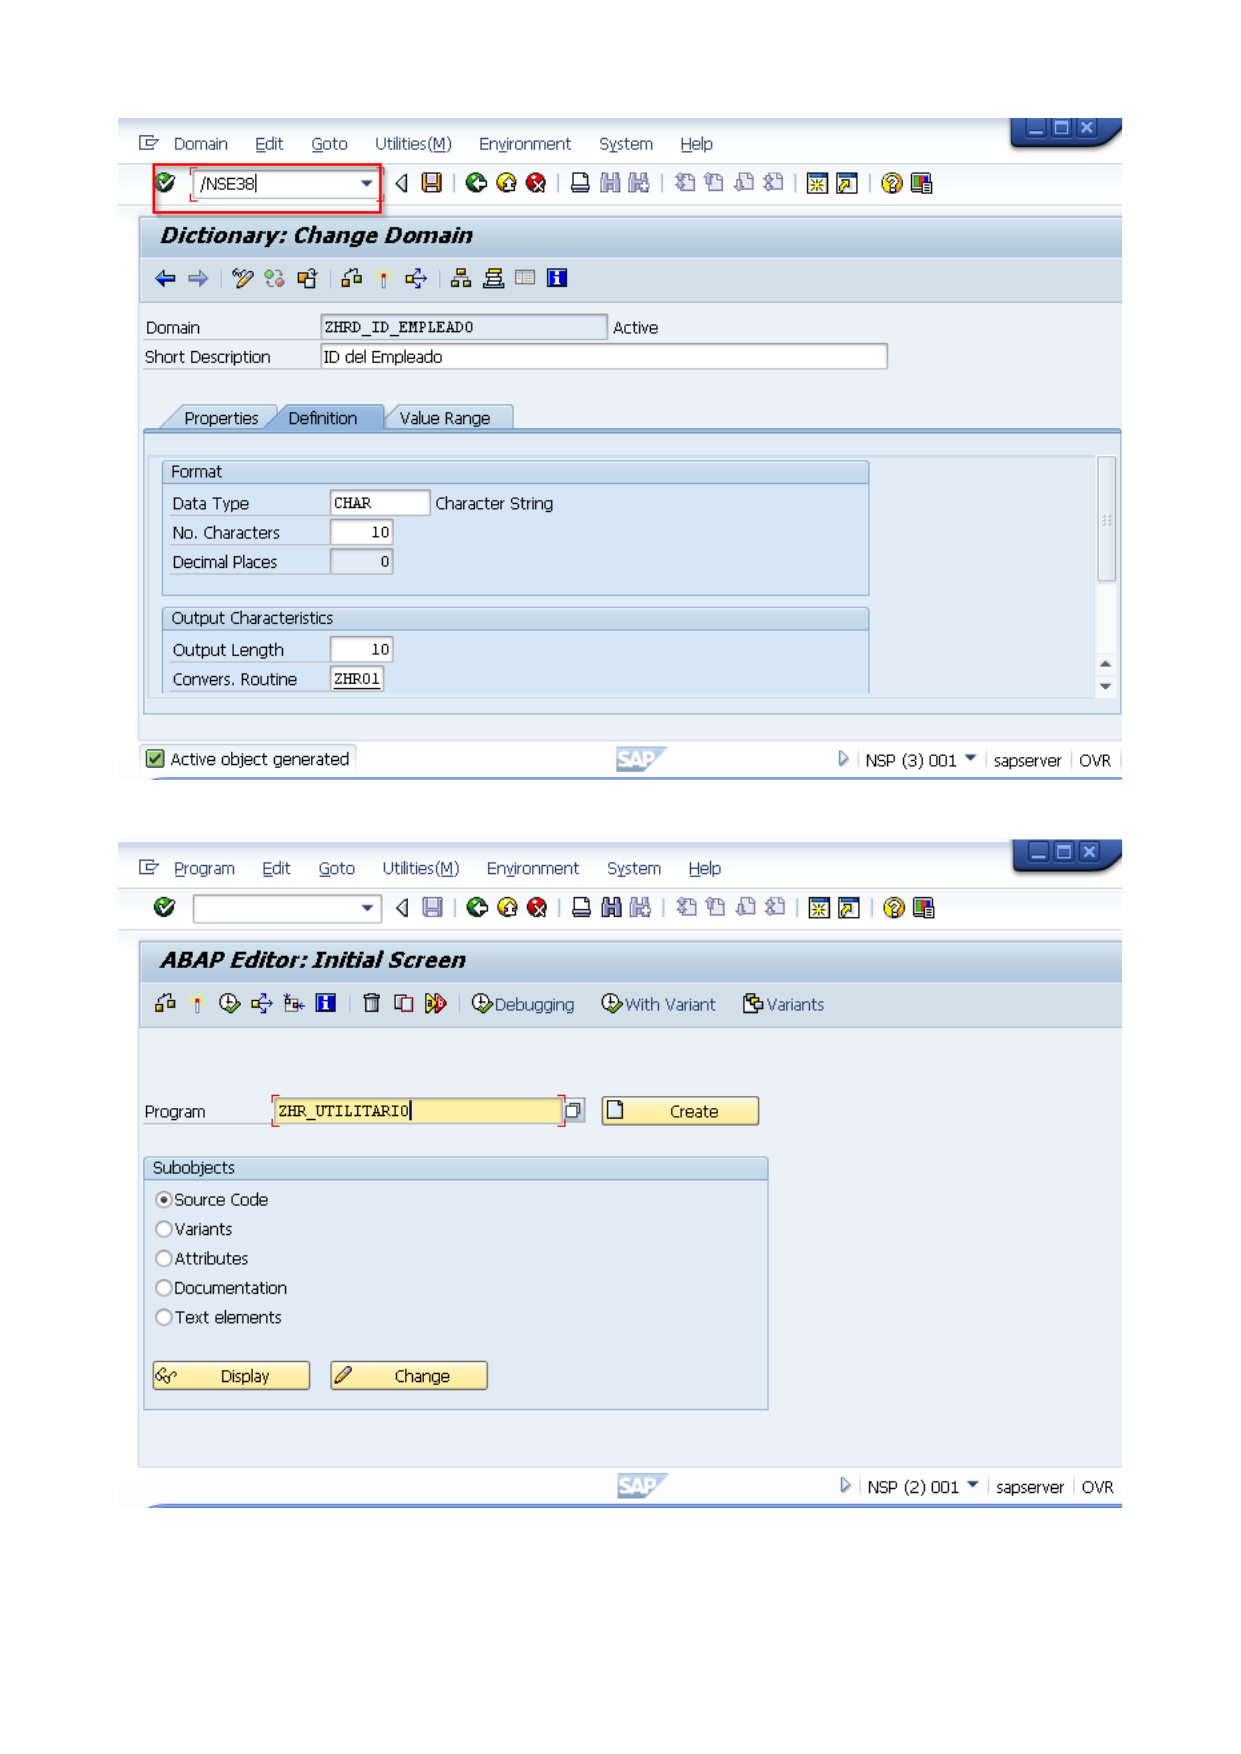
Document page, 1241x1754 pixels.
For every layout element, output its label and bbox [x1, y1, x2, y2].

picture [118, 837, 1123, 1508]
picture [118, 118, 1123, 780]
